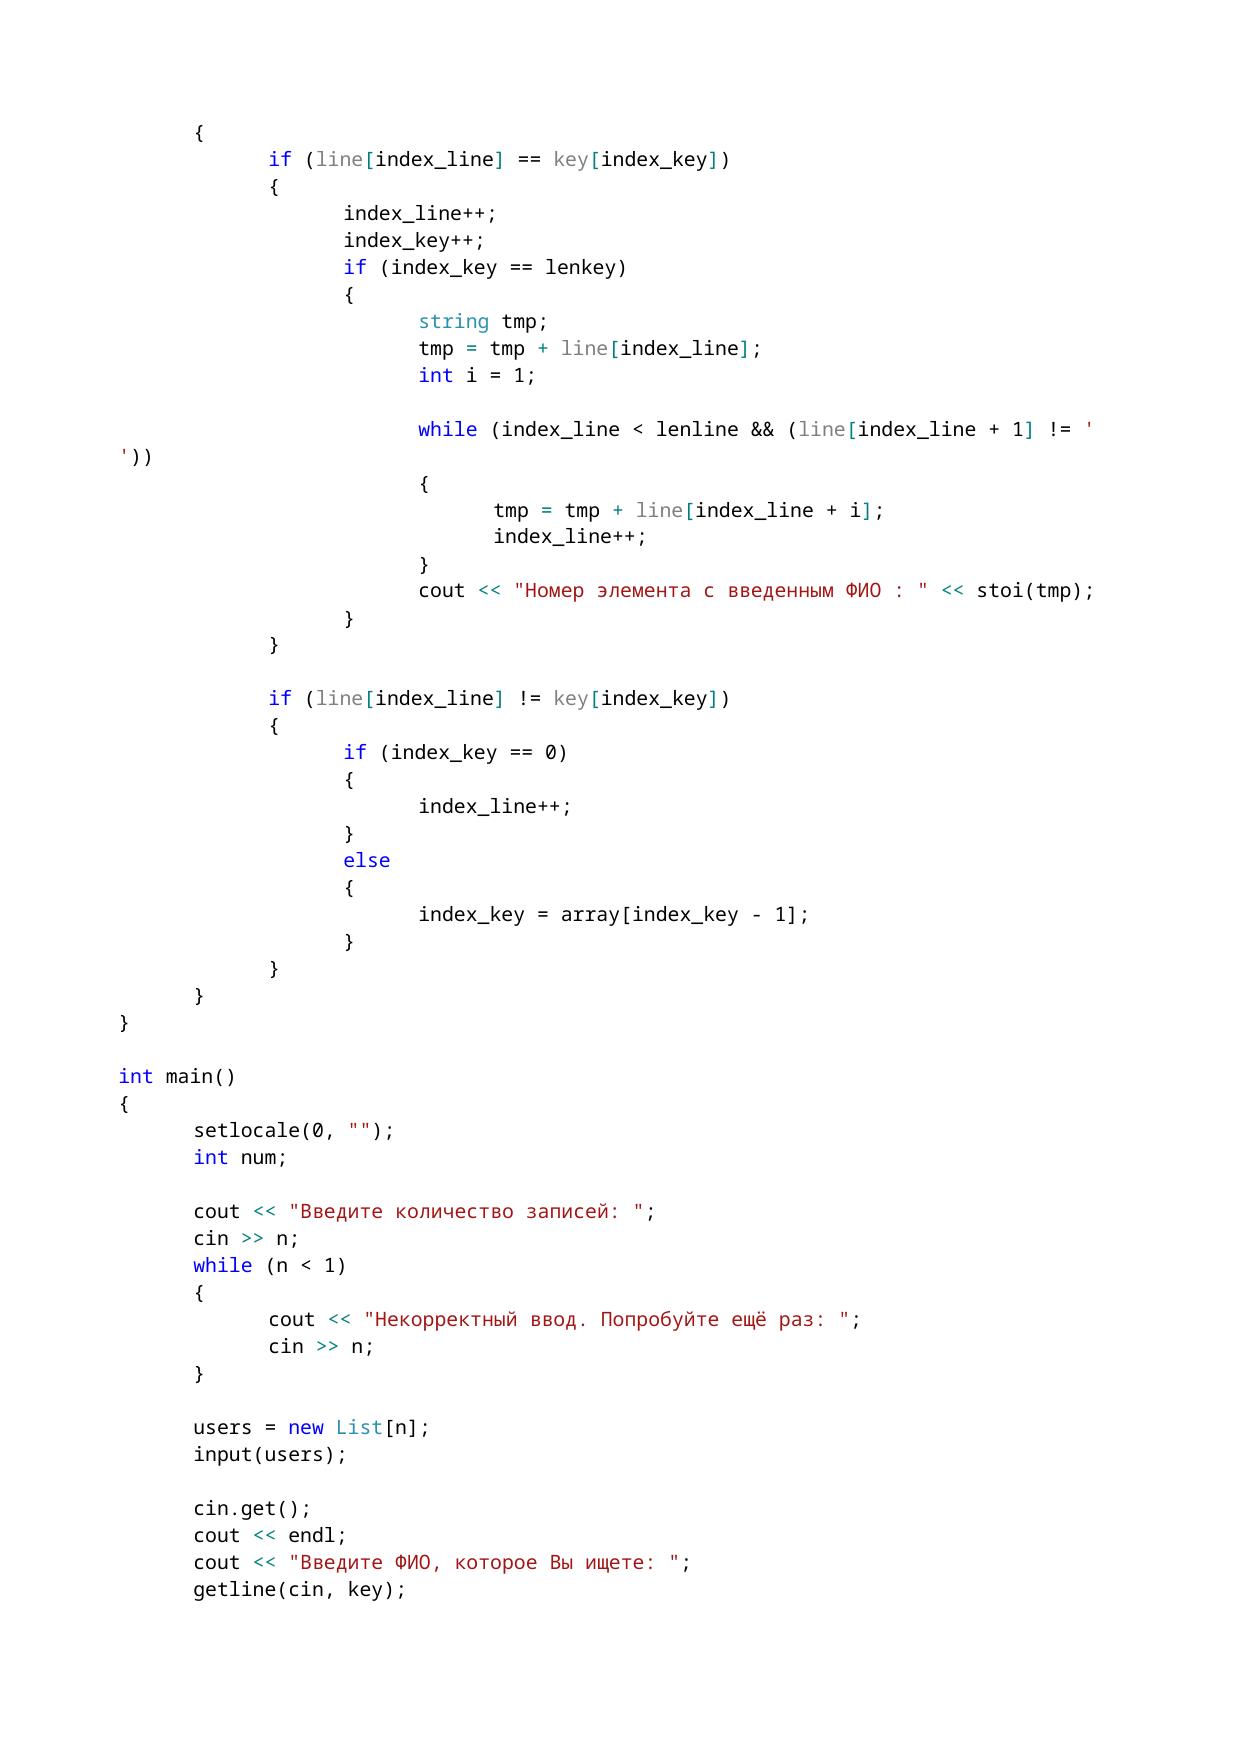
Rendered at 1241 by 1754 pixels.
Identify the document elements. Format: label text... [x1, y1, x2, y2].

text } [118, 550, 1122, 577]
text { [118, 280, 1122, 307]
text tmp = tmp + line[index_line + i]; [118, 496, 1122, 523]
text index_key++; [118, 226, 1122, 253]
text cout << endl; [118, 1521, 1122, 1548]
text { [118, 712, 1122, 739]
text { [118, 469, 1122, 496]
text } [118, 954, 1122, 981]
text { [118, 118, 1122, 145]
text string tmp; [118, 307, 1122, 334]
text if (line[index_line] != key[index_key]) [118, 685, 1122, 712]
text } [118, 927, 1122, 954]
text while (n < 1) [118, 1251, 1122, 1278]
text index_line++; [118, 199, 1122, 226]
text { [118, 766, 1122, 793]
text } [118, 1008, 1122, 1035]
text getline(cin, key); [118, 1575, 1122, 1602]
text int main() [118, 1062, 1122, 1089]
text cin.get(); [118, 1494, 1122, 1521]
text { [118, 873, 1122, 901]
text cout << "Введите количество записей: "; [118, 1197, 1122, 1224]
text users = new List[n]; [118, 1413, 1122, 1440]
text input(users); [118, 1440, 1122, 1467]
text cin >> n; [118, 1332, 1122, 1359]
text { [118, 1089, 1122, 1116]
text setlocale(0, ""); [118, 1116, 1122, 1143]
text int num; [118, 1143, 1122, 1170]
text { [118, 1278, 1122, 1305]
text int i = 1; [118, 361, 1122, 388]
text } [118, 981, 1122, 1008]
text } [118, 604, 1122, 631]
text tmp = tmp + line[index_line]; [118, 334, 1122, 361]
text if (line[index_line] == key[index_key]) [118, 145, 1122, 172]
text index_line++; [118, 523, 1122, 550]
text index_line++; [118, 793, 1122, 819]
text } [118, 1359, 1122, 1386]
text else [118, 847, 1122, 873]
text if (index_key == 0) [118, 739, 1122, 766]
text { [118, 172, 1122, 199]
text cout << "Некорректный ввод. Попробуйте ещё раз: "; [118, 1305, 1122, 1332]
text } [118, 819, 1122, 847]
text while (index_line < lenline && (line[index_line + 1] != ' ')) [118, 415, 1122, 469]
text } [118, 631, 1122, 658]
text cout << "Номер элемента с введенным ФИО : " << stoi(tmp); [118, 577, 1122, 604]
text if (index_key == lenkey) [118, 253, 1122, 280]
text cout << "Введите ФИО, которое Вы ищете: "; [118, 1548, 1122, 1575]
text index_key = array[index_key - 1]; [118, 901, 1122, 927]
text cin >> n; [118, 1224, 1122, 1251]
